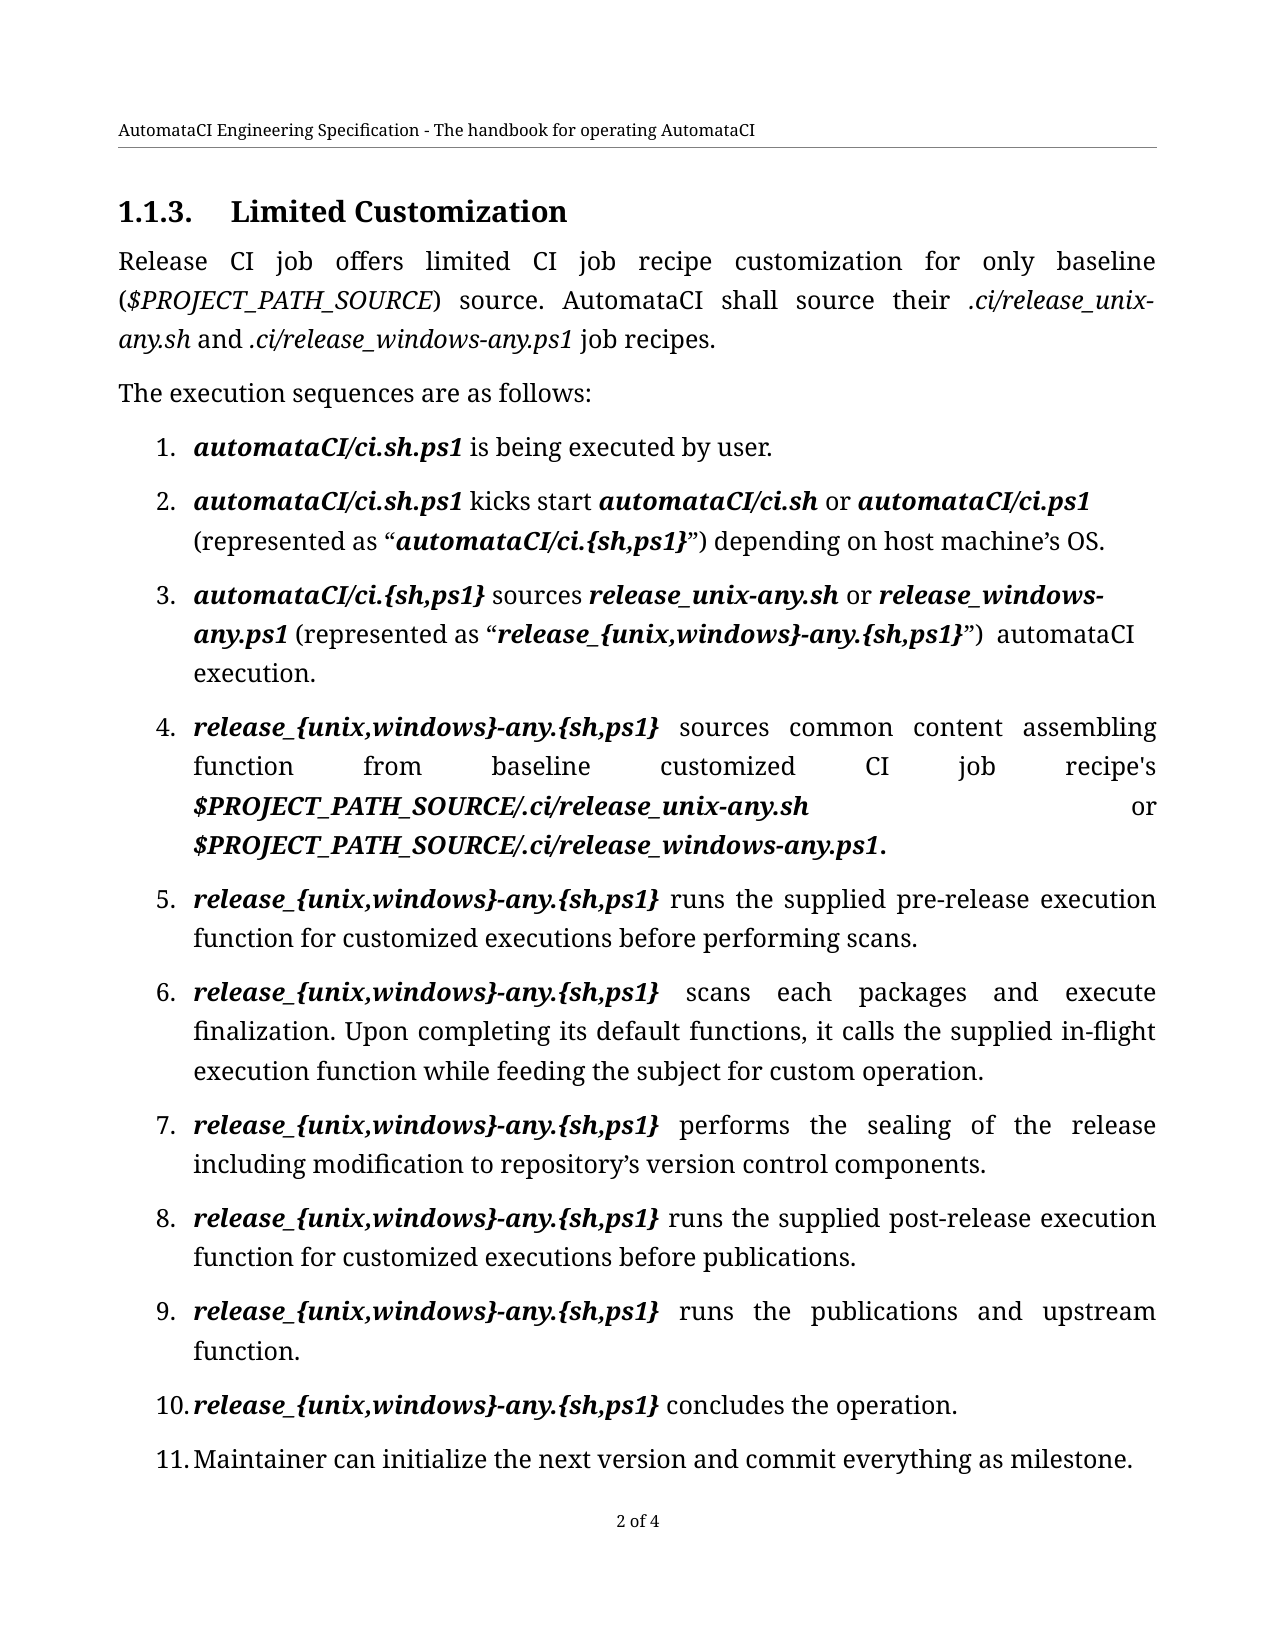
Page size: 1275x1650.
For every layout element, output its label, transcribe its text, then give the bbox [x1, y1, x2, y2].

list release_{unix,windows}-any.{sh,ps1} runs the publications and upstream function. [156, 1294, 1157, 1367]
list release_{unix,windows}-any.{sh,ps1} sources common content assembling function from baseline customized CI job recipe's $PROJECT_PATH_SOURCE/.ci/release_unix-any.sh or $PROJECT_PATH_SOURCE/.ci/release_windows-any.ps1. [156, 710, 1157, 861]
text Release CI job offers limited CI job recipe customization for only baseline ($PROJECT_PATH_SOURCE) source. AutomataCI shall source their .ci/release_unix-any.sh and .ci/release_windows-any.ps1 job recipes. [118, 243, 1157, 356]
list release_{unix,windows}-any.{sh,ps1} concludes the operation. [156, 1387, 1157, 1421]
subtitle Limited Customization [118, 191, 1157, 231]
list release_{unix,windows}-any.{sh,ps1} runs the supplied post-release execution function for customized executions before publications. [156, 1201, 1157, 1274]
list release_{unix,windows}-any.{sh,ps1} runs the supplied pre-release execution function for customized executions before performing scans. [156, 881, 1157, 955]
list Maintainer can initialize the next version and commit everything as milestone. [156, 1441, 1157, 1476]
list automataCI/ci.{sh,ps1} sources release_unix-any.sh or release_windows-any.ps1 (represented as “release_{unix,windows}-any.{sh,ps1}”) automataCI execution. [156, 577, 1157, 690]
list automataCI/ci.sh.ps1 kicks start automataCI/ci.sh or automataCI/ci.ps1 (represented as “automataCI/ci.{sh,ps1}”) depending on host machine’s OS. [156, 484, 1157, 557]
list release_{unix,windows}-any.{sh,ps1} scans each packages and execute finalization. Upon completing its default functions, it calls the supplied in-flight execution function while feeding the subject for custom operation. [156, 975, 1157, 1087]
text The execution sequences are as follows: [118, 376, 1157, 410]
list release_{unix,windows}-any.{sh,ps1} performs the sealing of the release including modification to repository’s version control components. [156, 1107, 1157, 1181]
list automataCI/ci.sh.ps1 is being executed by user. [156, 430, 1157, 464]
